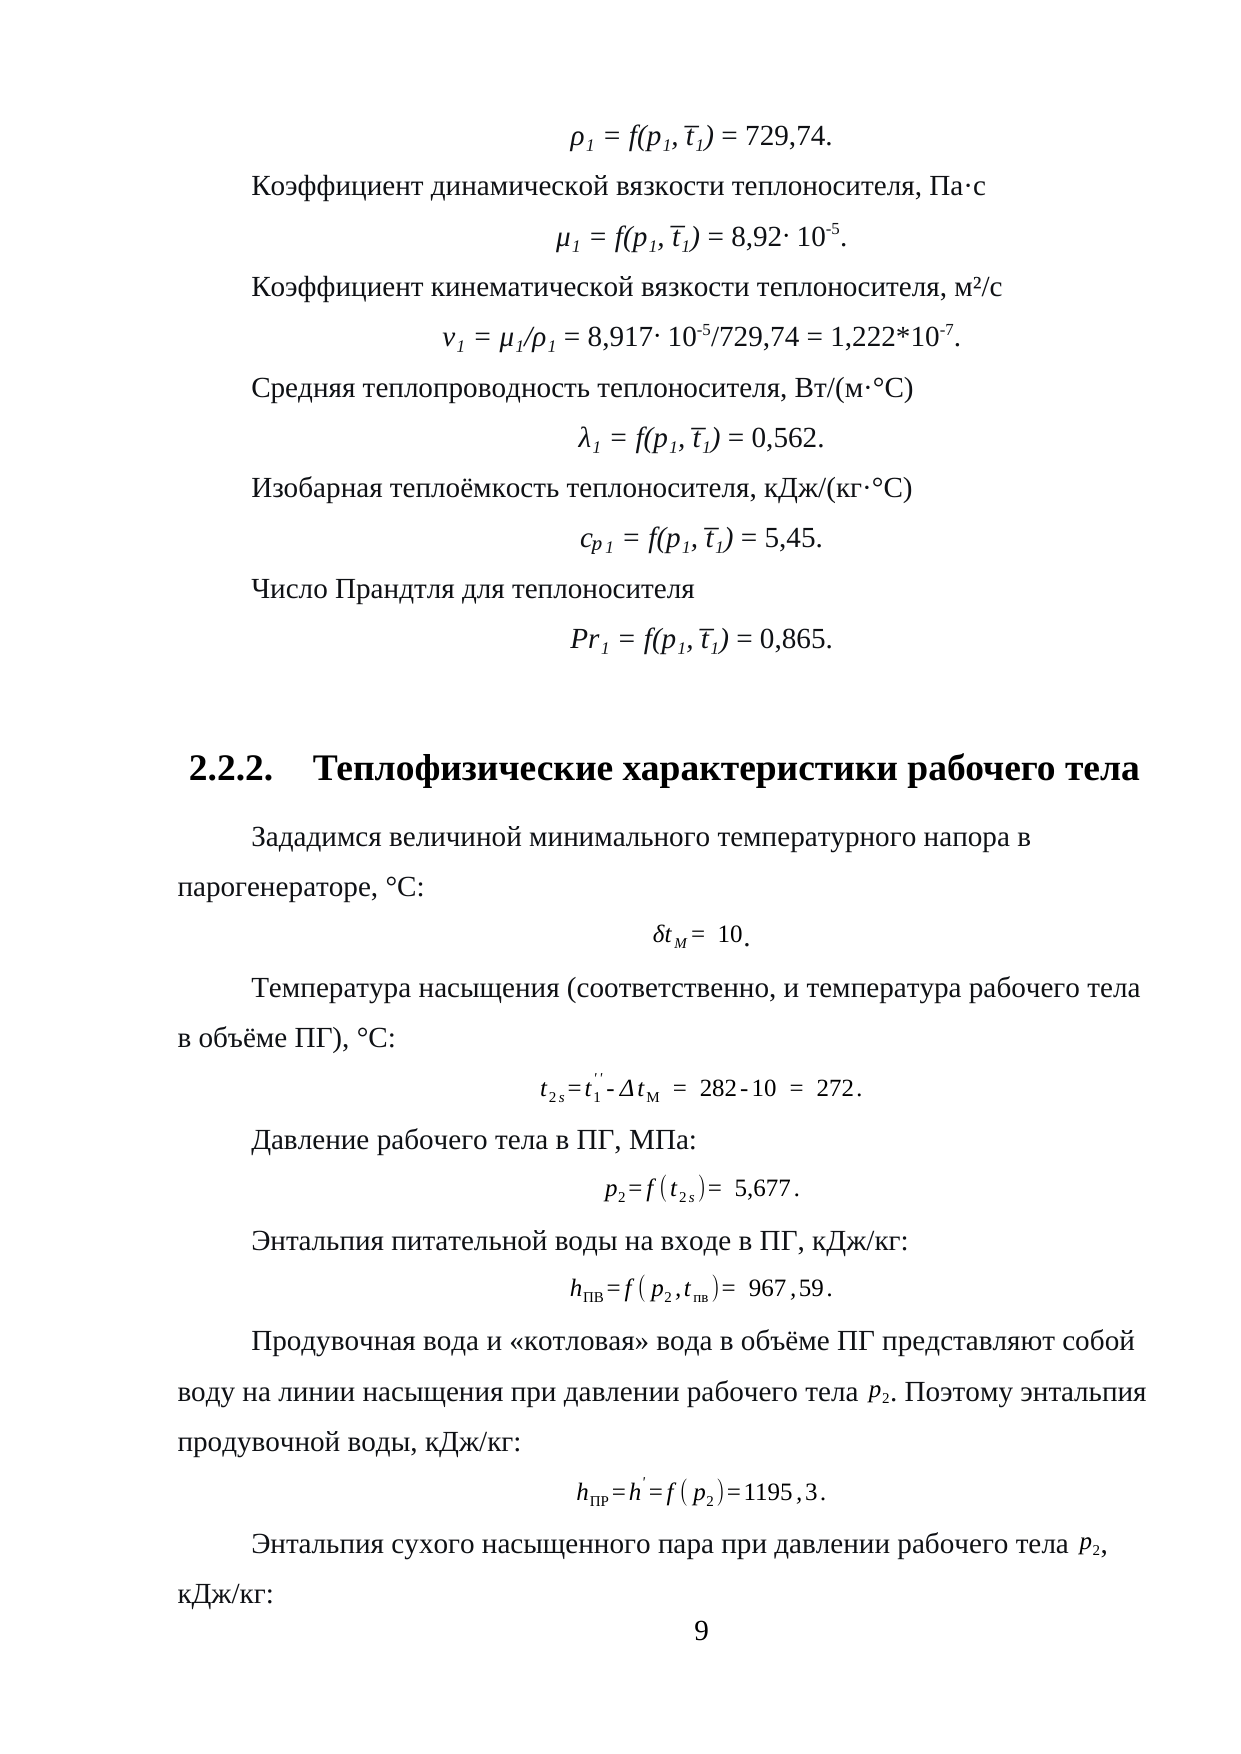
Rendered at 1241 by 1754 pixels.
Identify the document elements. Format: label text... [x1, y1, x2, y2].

text Коэффициент кинематической вязкости теплоносителя, м²/с [177, 269, 1152, 303]
text λ₁ = f(p₁, t̅₁) = 0,562. [177, 420, 1152, 453]
text . [177, 919, 1152, 953]
text Коэффициент динамической вязкости теплоносителя, Па·с [177, 168, 1152, 202]
text Число Прандтля для теплоносителя [177, 571, 1152, 604]
text cₚ₁ = f(p₁, t̅₁) = 5,45. [177, 521, 1152, 554]
text Изобарная теплоёмкость теплоносителя, кДж/(кг·°С) [177, 470, 1152, 504]
text Зададимся величиной минимального температурного напора в парогенераторе, °С: [177, 819, 1152, 903]
text Энтальпия сухого насыщенного пара при давлении рабочего тела , кДж/кг: [177, 1526, 1152, 1610]
text μ₁ = f(p₁, t̅₁) = 8,9210-5. [177, 219, 1152, 252]
text Давление рабочего тела в ПГ, МПа: [177, 1122, 1152, 1156]
text Энтальпия питательной воды на входе в ПГ, кДж/кг: [177, 1223, 1152, 1256]
subtitle Теплофизические характеристики рабочего тела [177, 746, 1152, 789]
text Продувочная вода и «котловая» вода в объёме ПГ представляют собой воду на линии насыщения при давлении рабочего тела . Поэтому энтальпия продувочной воды, кДж/кг: [177, 1323, 1152, 1458]
text ρ₁ = f(p₁, t̅₁) = 729,74. [177, 118, 1152, 152]
text Температура насыщения (соответственно, и температура рабочего тела в объёме ПГ), °С: [177, 970, 1152, 1053]
text Средняя теплопроводность теплоносителя, Вт/(м·°С) [177, 370, 1152, 403]
text ν₁ = μ₁/ρ₁ = 8,91710-5/729,74 = 1,222*10-7. [177, 319, 1152, 353]
text Pr₁ = f(p₁, t̅₁) = 0,865. [177, 621, 1152, 655]
